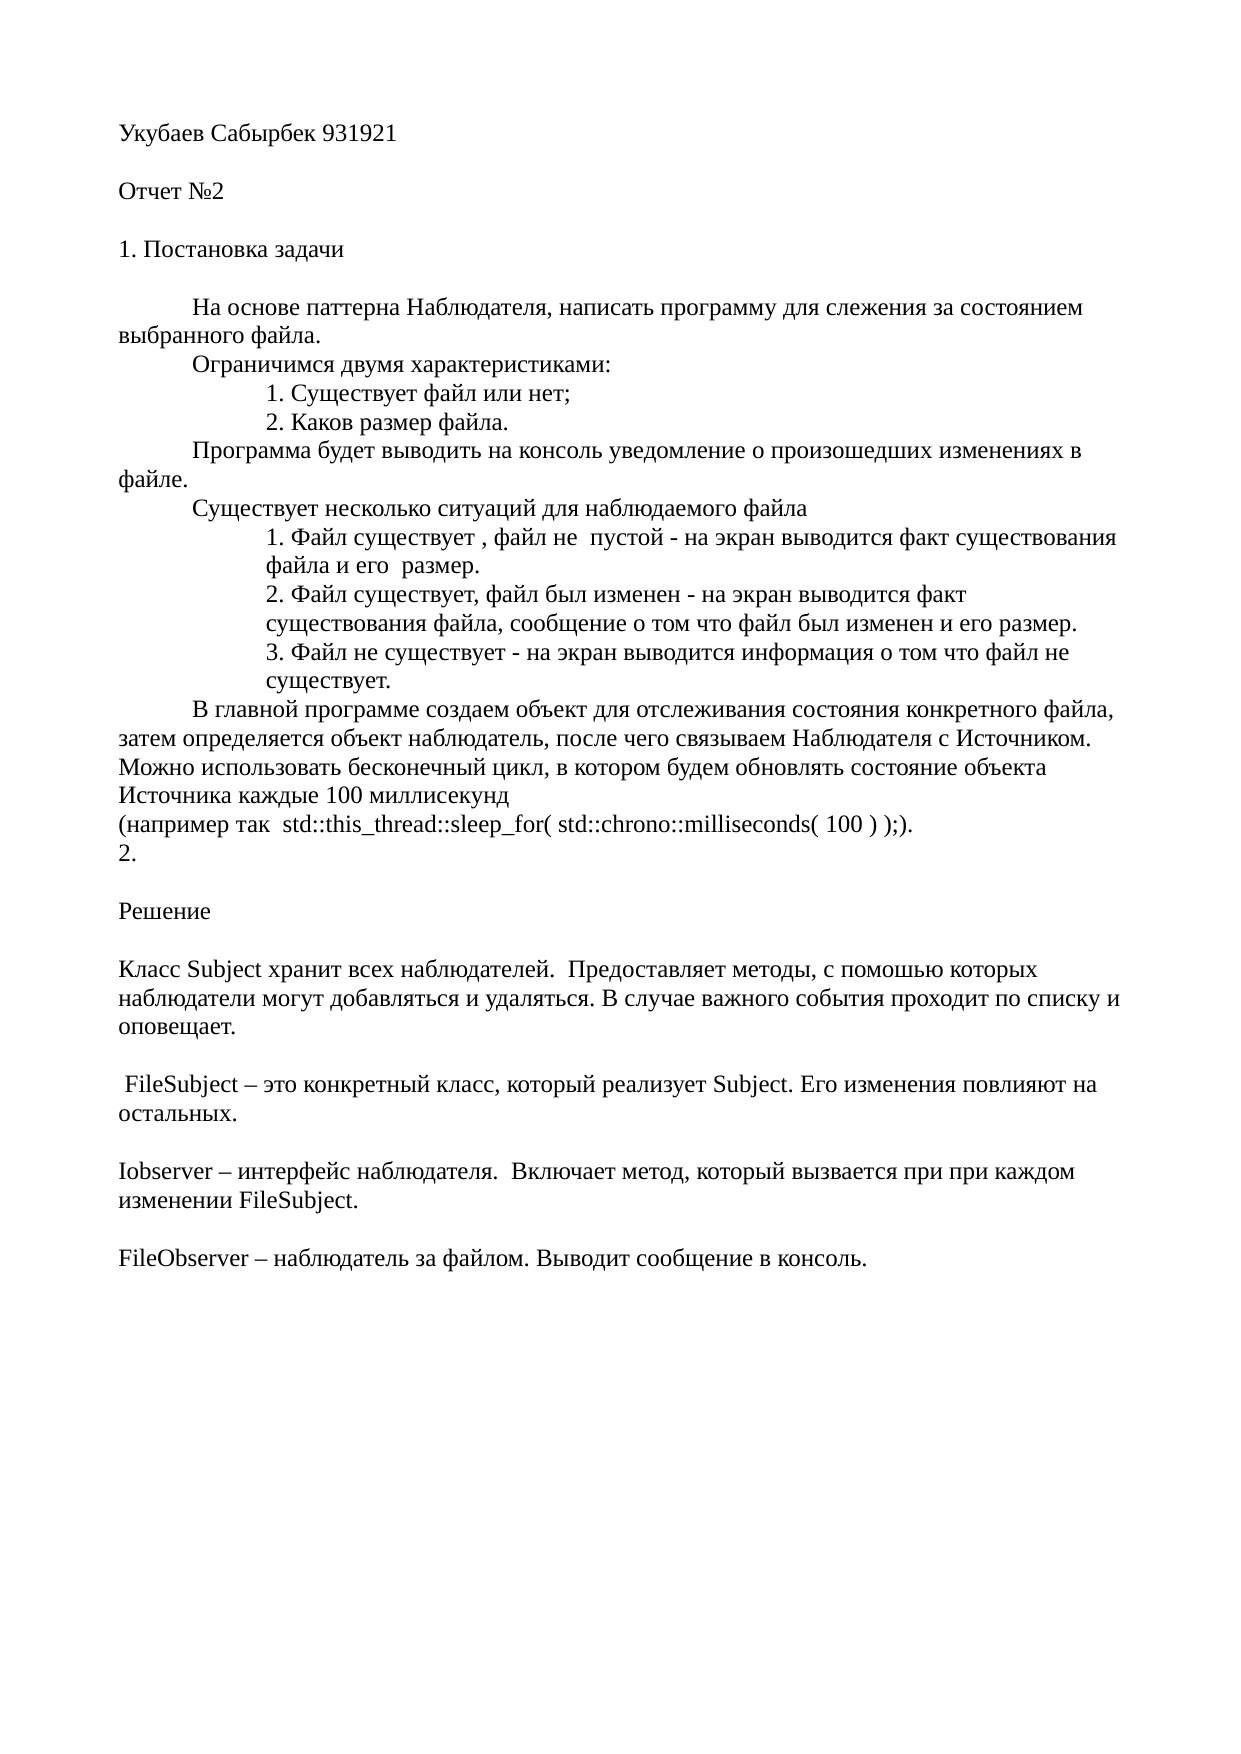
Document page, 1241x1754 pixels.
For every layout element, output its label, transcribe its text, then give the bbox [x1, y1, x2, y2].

text FileSubject – это конкретный класс, который реализует Subject. Его изменения повлияют на остальных. [118, 1069, 1122, 1127]
text Iobserver – интерфейс наблюдателя. Включает метод, который вызвается при при каждом изменении FileSubject. [118, 1156, 1122, 1213]
text Отчет №2 [118, 176, 1122, 205]
text Ограничимся двумя характеристиками: [192, 349, 1122, 378]
text Класс Subject хранит всех наблюдателей. Предоставляет методы, с помошью которых наблюдатели могут добавляться и удаляться. В случае важного события проходит по списку и оповещает. [118, 954, 1122, 1040]
text 1. Постановка задачи [118, 234, 1122, 263]
text 2. Каков размер файла. [266, 407, 1122, 436]
text 3. Файл не существует - на экран выводится информация о том что файл не существует. [266, 637, 1122, 694]
text 1. Существует файл или нет; [266, 378, 1122, 407]
text затем определяется объект наблюдатель, после чего связываем Наблюдателя с Источником. Можно использовать бесконечный цикл, в котором будем обновлять состояние объекта Источника каждые 100 миллисекунд [118, 723, 1122, 809]
text 2. [118, 838, 1122, 867]
text (например так std::this_thread::sleep_for( std::chrono::milliseconds( 100 ) );). [118, 809, 1122, 838]
text В главной программе создаем объект для отслеживания состояния конкретного файла, [118, 694, 1122, 723]
text FileObserver – наблюдатель за файлом. Выводит сообщение в консоль. [118, 1243, 1122, 1271]
text Существует несколько ситуаций для наблюдаемого файла [118, 493, 1122, 522]
text Укубаев Сабырбек 931921 [118, 118, 1122, 147]
text 2. Файл существует, файл был изменен - на экран выводится факт существования файла, сообщение о том что файл был изменен и его размер. [266, 579, 1122, 637]
text На основе паттерна Наблюдателя, написать программу для слежения за состоянием выбранного файла. [118, 292, 1122, 349]
text 1. Файл существует , файл не пустой - на экран выводится факт существования файла и его размер. [266, 522, 1122, 579]
text Решение [118, 896, 1122, 925]
text Программа будет выводить на консоль уведомление о произошедших изменениях в файле. [118, 436, 1122, 493]
